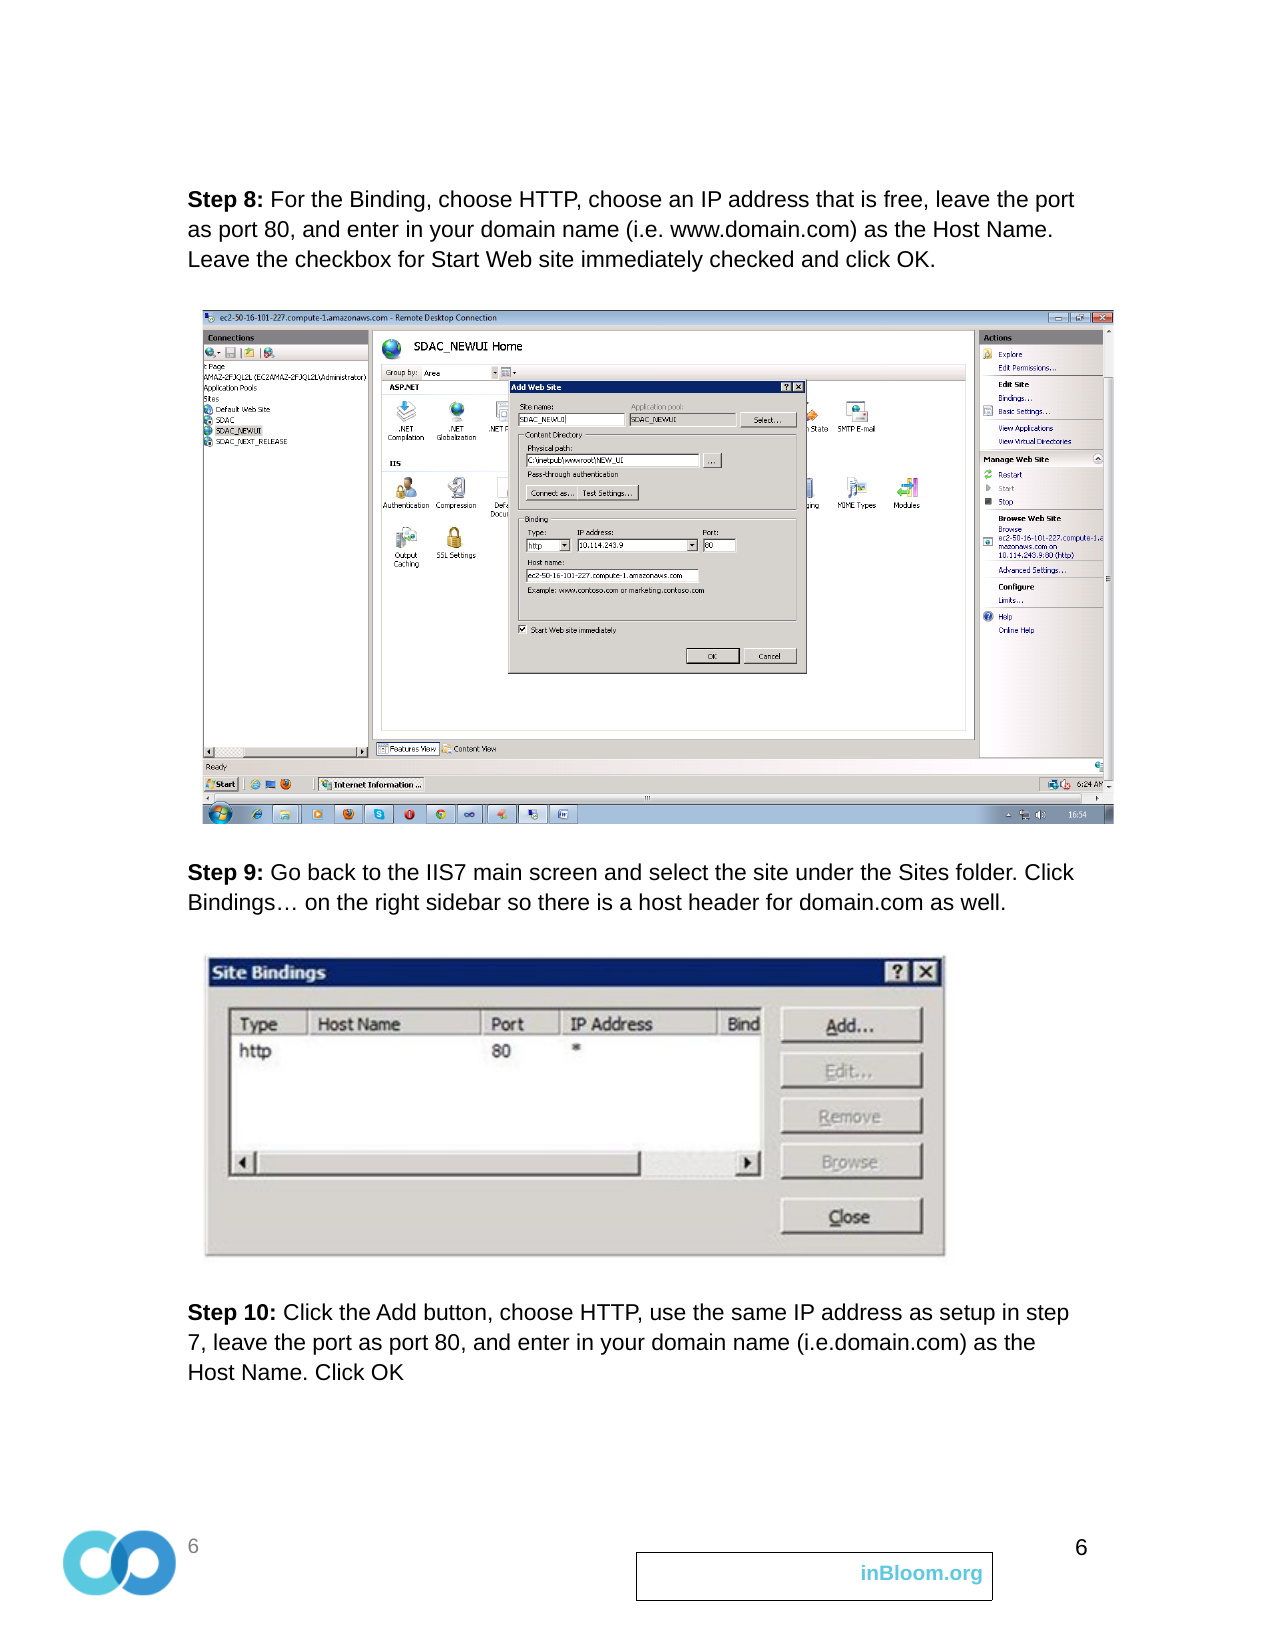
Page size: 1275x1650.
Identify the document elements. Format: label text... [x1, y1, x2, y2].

picture [202, 310, 1114, 824]
picture [202, 953, 954, 1265]
text Step 9: Go back to the IIS7 main screen and select the site under the Sites folder. Click Bindings… on the right sidebar so there is a host header for domain.com as well. [187, 859, 1087, 916]
text Step 8: For the Binding, choose HTTP, choose an IP address that is free, leave the port as port 80, and enter in your domain name (i.e. www.domain.com) as the Host Name. Leave the checkbox for Start Web site immediately checked and click OK. [187, 186, 1087, 273]
picture [53, 1518, 926, 1635]
text Step 10: Click the Add button, choose HTTP, use the same IP address as setup in step 7, leave the port as port 80, and enter in your domain name (i.e.domain.com) as the Host Name. Click OK [187, 1299, 1087, 1385]
